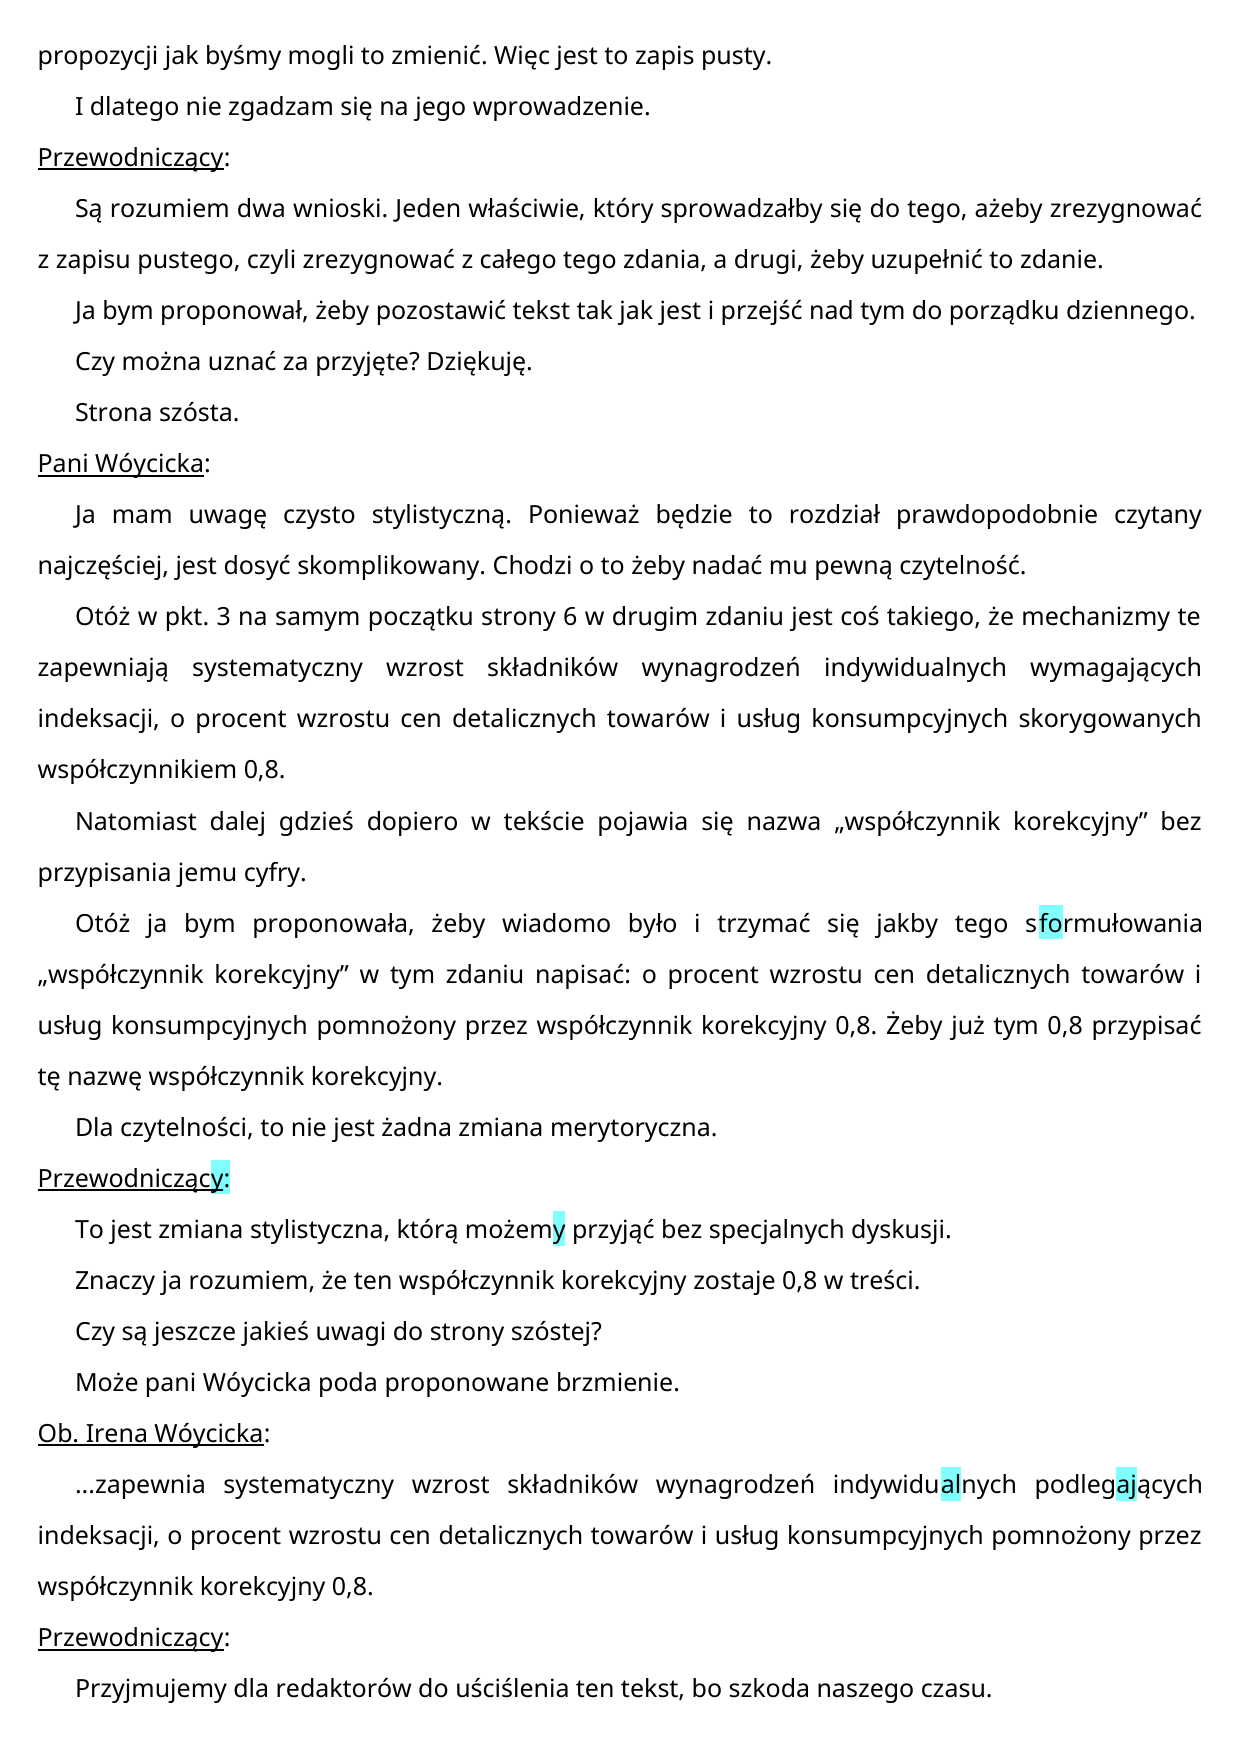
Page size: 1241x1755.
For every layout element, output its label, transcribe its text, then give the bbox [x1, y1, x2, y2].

text Ob. Irena Wóycicka: [37, 1416, 1203, 1450]
text Czy można uznać za przyjęte? Dziękuję. [37, 344, 1203, 378]
text Pani Wóycicka: [37, 446, 1203, 480]
text Ja mam uwagę czysto stylistyczną. Ponieważ będzie to rozdział prawdopodobnie czytany najczęściej, jest dosyć skomplikowany. Chodzi o to żeby nadać mu pewną czytelność. [37, 497, 1203, 582]
text To jest zmiana stylistyczna, którą możemy przyjąć bez specjalnych dyskusji. [37, 1211, 1203, 1246]
text Otóż w pkt. 3 na samym początku strony 6 w drugim zdaniu jest coś takiego, że mechanizmy te zapewniają systematyczny wzrost składników wynagrodzeń indywidualnych wymagających indeksacji, o procent wzrostu cen detalicznych towarów i usług konsumpcyjnych skorygowanych współczynnikiem 0,8. [37, 599, 1203, 786]
text ...zapewnia systematyczny wzrost składników wynagrodzeń indywidualnych podlegających indeksacji, o procent wzrostu cen detalicznych towarów i usług konsumpcyjnych pomnożony przez współczynnik korekcyjny 0,8. [37, 1467, 1203, 1603]
text Znaczy ja rozumiem, że ten współczynnik korekcyjny zostaje 0,8 w treści. [37, 1262, 1203, 1297]
text Ja bym proponował, żeby pozostawić tekst tak jak jest i przejść nad tym do porządku dziennego. [37, 293, 1203, 327]
text Otóż ja bym proponowała, żeby wiadomo było i trzymać się jakby tego sformułowania „współczynnik korekcyjny” w tym zdaniu napisać: o procent wzrostu cen detalicznych towarów i usług konsumpcyjnych pomnożony przez współczynnik korekcyjny 0,8. Żeby już tym 0,8 przypisać tę nazwę współczynnik korekcyjny. [37, 905, 1203, 1092]
text Może pani Wóycicka poda proponowane brzmienie. [37, 1364, 1203, 1399]
text Przewodniczący: [37, 1160, 1203, 1194]
text Są rozumiem dwa wnioski. Jeden właściwie, który sprowadzałby się do tego, ażeby zrezygnować z zapisu pustego, czyli zrezygnować z całego tego zdania, a drugi, żeby uzupełnić to zdanie. [37, 191, 1203, 276]
text Natomiast dalej gdzieś dopiero w tekście pojawia się nazwa „współczynnik korekcyjny” bez przypisania jemu cyfry. [37, 803, 1203, 888]
text Przewodniczący: [37, 1620, 1203, 1654]
text Dla czytelności, to nie jest żadna zmiana merytoryczna. [37, 1109, 1203, 1143]
text Strona szósta. [37, 395, 1203, 429]
text Czy są jeszcze jakieś uwagi do strony szóstej? [37, 1313, 1203, 1348]
text Przewodniczący: [37, 139, 1203, 174]
text Przyjmujemy dla redaktorów do uściślenia ten tekst, bo szkoda naszego czasu. [37, 1671, 1203, 1705]
text propozycji jak byśmy mogli to zmienić. Więc jest to zapis pusty. [37, 37, 1203, 72]
text I dlatego nie zgadzam się na jego wprowadzenie. [37, 88, 1203, 123]
